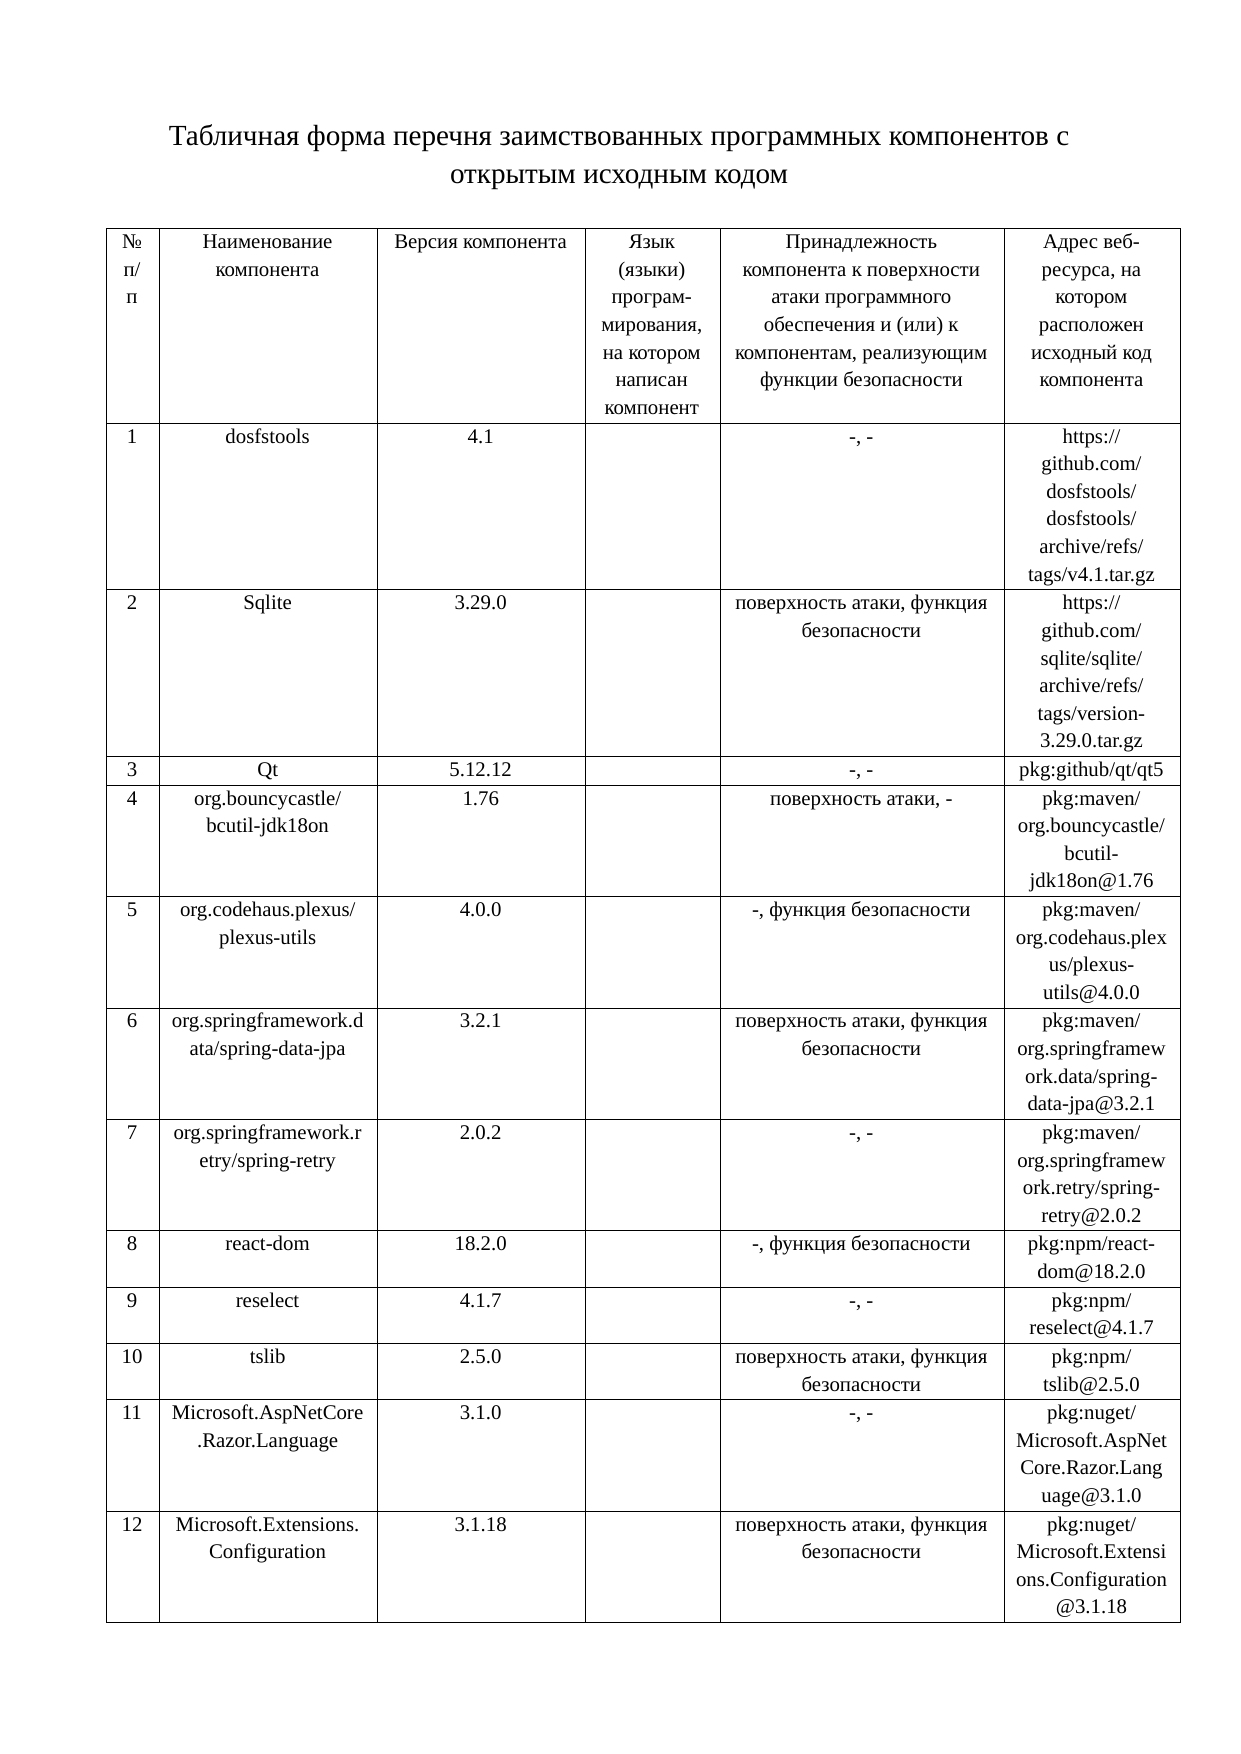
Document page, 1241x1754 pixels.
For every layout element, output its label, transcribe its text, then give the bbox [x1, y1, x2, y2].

table_cell [586, 1512, 720, 1622]
table_cell [586, 1120, 720, 1230]
table_cell https://github.com/dosfstools/dosfstools/archive/refs/tags/v4.1.tar.gz [1005, 424, 1180, 589]
table_cell 7 [107, 1120, 159, 1230]
table_cell поверхность атаки, функция безопасности [721, 1512, 1004, 1622]
table_cell tslib [160, 1344, 377, 1399]
table_cell dosfstools [160, 424, 377, 589]
table_cell [586, 897, 720, 1007]
table_cell reselect [160, 1288, 377, 1343]
table_cell pkg:npm/react-dom@18.2.0 [1005, 1231, 1180, 1287]
table_cell 8 [107, 1231, 159, 1287]
table_cell поверхность атаки, функция безопасности [721, 1344, 1004, 1399]
table_cell 4 [107, 786, 159, 896]
table_cell 12 [107, 1512, 159, 1622]
table_header Адрес веб-ресурса, на котором расположен исходный код компонента [1005, 229, 1180, 422]
table_cell 4.1.7 [378, 1288, 585, 1343]
table_cell Microsoft.AspNetCore.Razor.Language [160, 1400, 377, 1511]
table_cell 1 [107, 424, 159, 589]
table_cell [586, 424, 720, 589]
text Табличная форма перечня заимствованных программных компонентов с открытым исходным кодом [118, 118, 1120, 190]
table_cell pkg:maven/org.bouncycastle/bcutil-jdk18on@1.76 [1005, 786, 1180, 896]
table_cell 1.76 [378, 786, 585, 896]
table_cell Sqlite [160, 590, 377, 756]
table_cell pkg:maven/org.springframework.data/spring-data-jpa@3.2.1 [1005, 1009, 1180, 1119]
table_cell 3.1.18 [378, 1512, 585, 1622]
table_cell pkg:npm/reselect@4.1.7 [1005, 1288, 1180, 1343]
table_cell [586, 590, 720, 756]
table_cell 10 [107, 1344, 159, 1399]
table_cell [586, 786, 720, 896]
table_header Версия компонента [378, 229, 585, 422]
table_cell 4.1 [378, 424, 585, 589]
table_cell pkg:github/qt/qt5 [1005, 757, 1180, 784]
table_cell [586, 1231, 720, 1287]
table_cell 2.5.0 [378, 1344, 585, 1399]
table_cell org.bouncycastle/bcutil-jdk18on [160, 786, 377, 896]
table_cell 18.2.0 [378, 1231, 585, 1287]
table_cell pkg:nuget/Microsoft.AspNetCore.Razor.Language@3.1.0 [1005, 1400, 1180, 1511]
table_cell https://github.com/sqlite/sqlite/archive/refs/tags/version-3.29.0.tar.gz [1005, 590, 1180, 756]
table_cell Microsoft.Extensions.Configuration [160, 1512, 377, 1622]
table_cell -, - [721, 757, 1004, 784]
table_cell org.springframework.retry/spring-retry [160, 1120, 377, 1230]
table_cell 11 [107, 1400, 159, 1511]
table_cell поверхность атаки, функция безопасности [721, 590, 1004, 756]
table_cell react-dom [160, 1231, 377, 1287]
table_cell Qt [160, 757, 377, 784]
table_cell org.codehaus.plexus/plexus-utils [160, 897, 377, 1007]
table_cell -, - [721, 1120, 1004, 1230]
table_cell 2 [107, 590, 159, 756]
table_cell [586, 1344, 720, 1399]
table_cell поверхность атаки, - [721, 786, 1004, 896]
table_cell поверхность атаки, функция безопасности [721, 1009, 1004, 1119]
table_cell 3.29.0 [378, 590, 585, 756]
table_header Язык (языки) програм-мирования, на котором написан компонент [586, 229, 720, 422]
table_header Принадлежность компонента к поверхности атаки программного обеспечения и (или) к компонентам, реализующим функции безопасности [721, 229, 1004, 422]
table_cell 4.0.0 [378, 897, 585, 1007]
table_cell [586, 757, 720, 784]
table_cell org.springframework.data/spring-data-jpa [160, 1009, 377, 1119]
table_cell 6 [107, 1009, 159, 1119]
table_cell 3.1.0 [378, 1400, 585, 1511]
table_cell 2.0.2 [378, 1120, 585, 1230]
table_header № п/п [107, 229, 159, 422]
table_cell -, - [721, 1288, 1004, 1343]
table_cell pkg:nuget/Microsoft.Extensions.Configuration@3.1.18 [1005, 1512, 1180, 1622]
table_cell 5 [107, 897, 159, 1007]
table_cell pkg:maven/org.codehaus.plexus/plexus-utils@4.0.0 [1005, 897, 1180, 1007]
table_cell 3.2.1 [378, 1009, 585, 1119]
table_cell -, функция безопасности [721, 897, 1004, 1007]
table_cell -, функция безопасности [721, 1231, 1004, 1287]
table_cell -, - [721, 424, 1004, 589]
table_cell pkg:npm/tslib@2.5.0 [1005, 1344, 1180, 1399]
table_header Наименование компонента [160, 229, 377, 422]
table_cell [586, 1400, 720, 1511]
table_cell 5.12.12 [378, 757, 585, 784]
table_cell [586, 1009, 720, 1119]
table_cell 3 [107, 757, 159, 784]
table_cell [586, 1288, 720, 1343]
table_cell pkg:maven/org.springframework.retry/spring-retry@2.0.2 [1005, 1120, 1180, 1230]
table_cell 9 [107, 1288, 159, 1343]
table_cell -, - [721, 1400, 1004, 1511]
